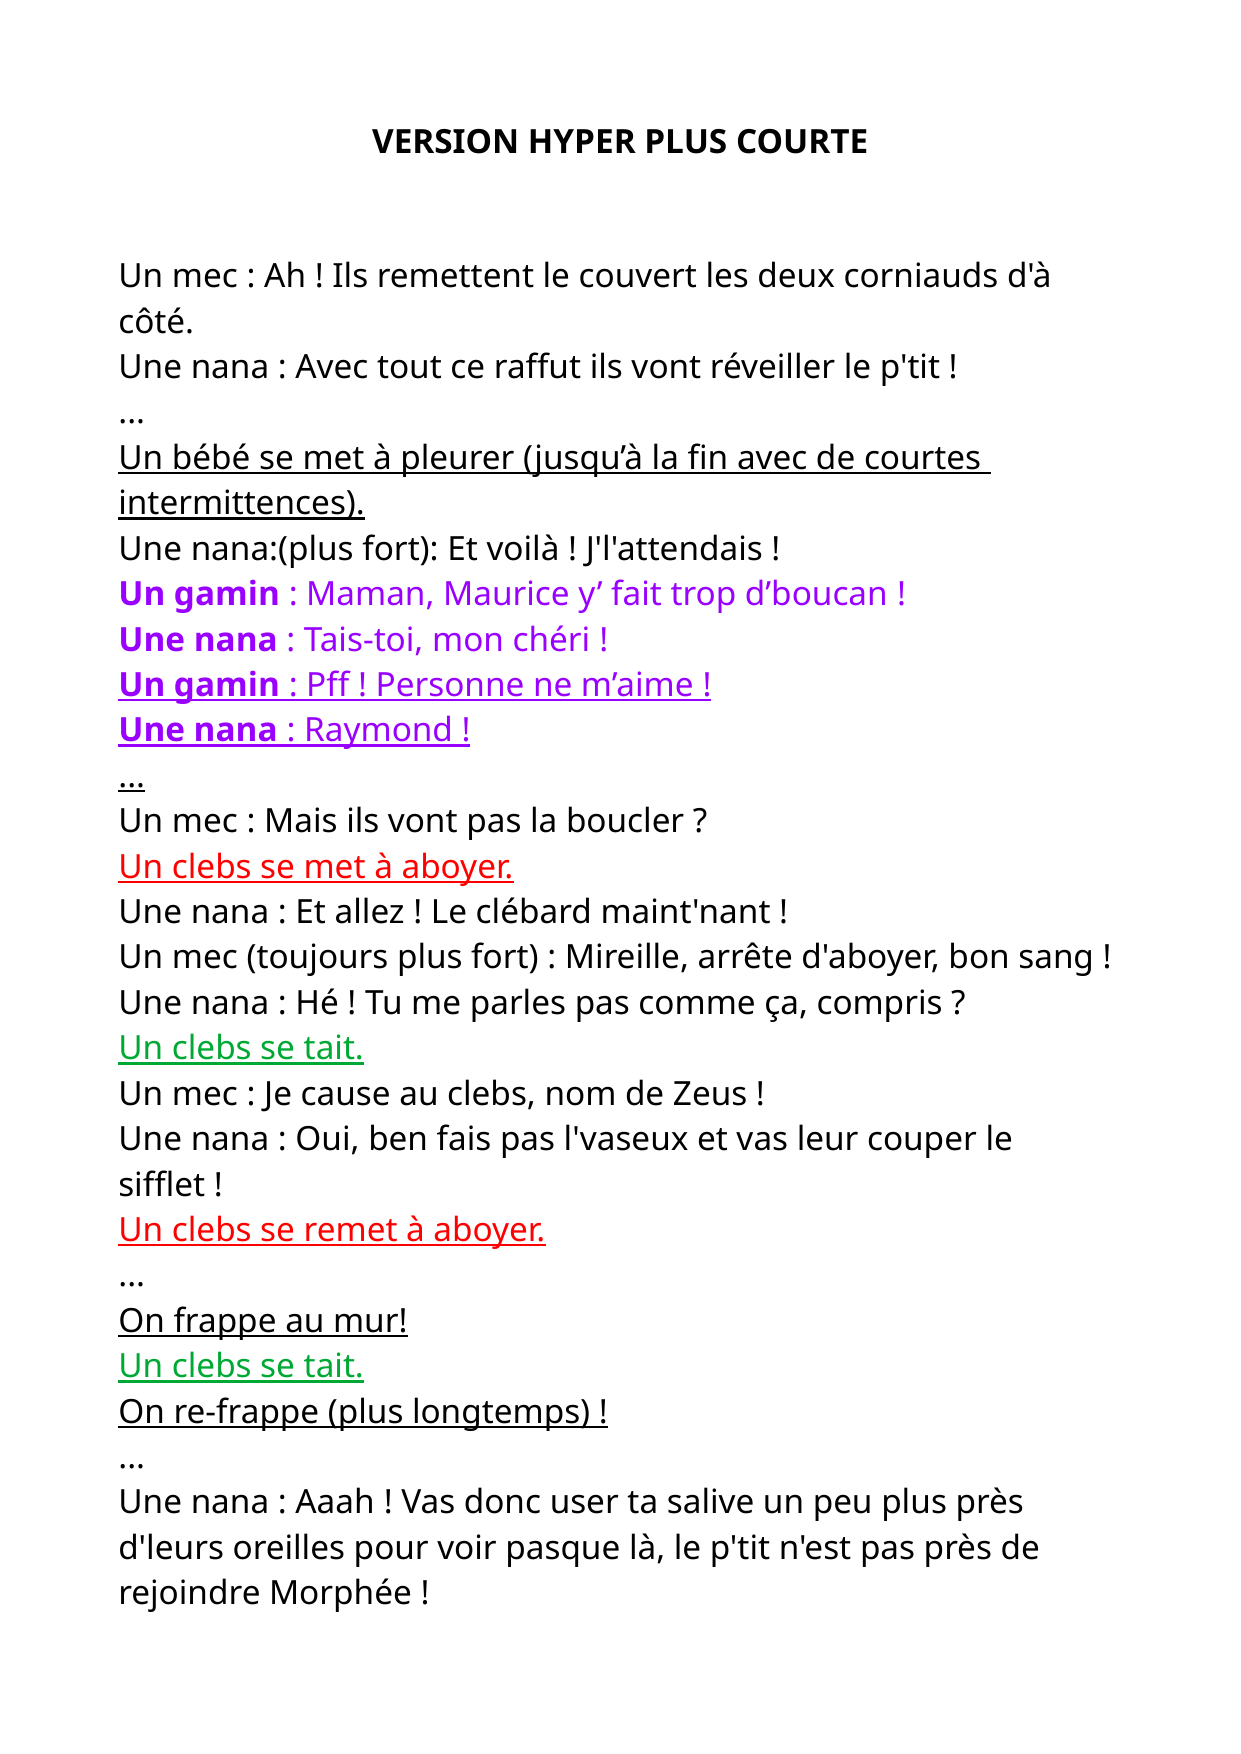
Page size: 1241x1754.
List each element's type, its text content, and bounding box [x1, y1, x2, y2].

text On re-frappe (plus longtemps) ! [118, 1387, 1122, 1433]
text Une nana : Aaah ! Vas donc user ta salive un peu plus près d'leurs oreilles pour voir pasque là, le p'tit n'est pas près de rejoindre Morphée ! [118, 1478, 1122, 1614]
text Une nana : Et allez ! Le clébard maint'nant ! [118, 888, 1122, 933]
text ... [118, 388, 1122, 434]
text Un bébé se met à pleurer (jusqu’à la fin avec de courtes intermittences). [118, 434, 1122, 524]
text Un clebs se tait. [118, 1342, 1122, 1387]
text Un clebs se remet à aboyer. [118, 1206, 1122, 1251]
text ... [118, 1433, 1122, 1478]
text Une nana:(plus fort): Et voilà ! J'l'attendais ! [118, 524, 1122, 570]
text ... [118, 1251, 1122, 1297]
text On frappe au mur! [118, 1297, 1122, 1342]
text Un mec : Ah ! Ils remettent le couvert les deux corniauds d'à côté. [118, 252, 1122, 343]
text ... [118, 752, 1122, 797]
text Un clebs se met à aboyer. [118, 842, 1122, 888]
text Un mec (toujours plus fort) : Mireille, arrête d'aboyer, bon sang ! [118, 933, 1122, 979]
text Une nana : Avec tout ce raffut ils vont réveiller le p'tit ! [118, 343, 1122, 388]
text Une nana : Tais-toi, mon chéri ! [118, 615, 1122, 661]
text Un mec : Je cause au clebs, nom de Zeus ! [118, 1069, 1122, 1115]
text Une nana : Hé ! Tu me parles pas comme ça, compris ? [118, 979, 1122, 1024]
text Un gamin : Pff ! Personne ne m’aime ! [118, 661, 1122, 706]
text Un gamin : Maman, Maurice y’ fait trop d’boucan ! [118, 570, 1122, 615]
text VERSION HYPER PLUS COURTE [118, 118, 1122, 163]
text Une nana : Oui, ben fais pas l'vaseux et vas leur couper le sifflet ! [118, 1115, 1122, 1206]
text Une nana : Raymond ! [118, 706, 1122, 752]
text Un mec : Mais ils vont pas la boucler ? [118, 797, 1122, 842]
text Un clebs se tait. [118, 1024, 1122, 1069]
